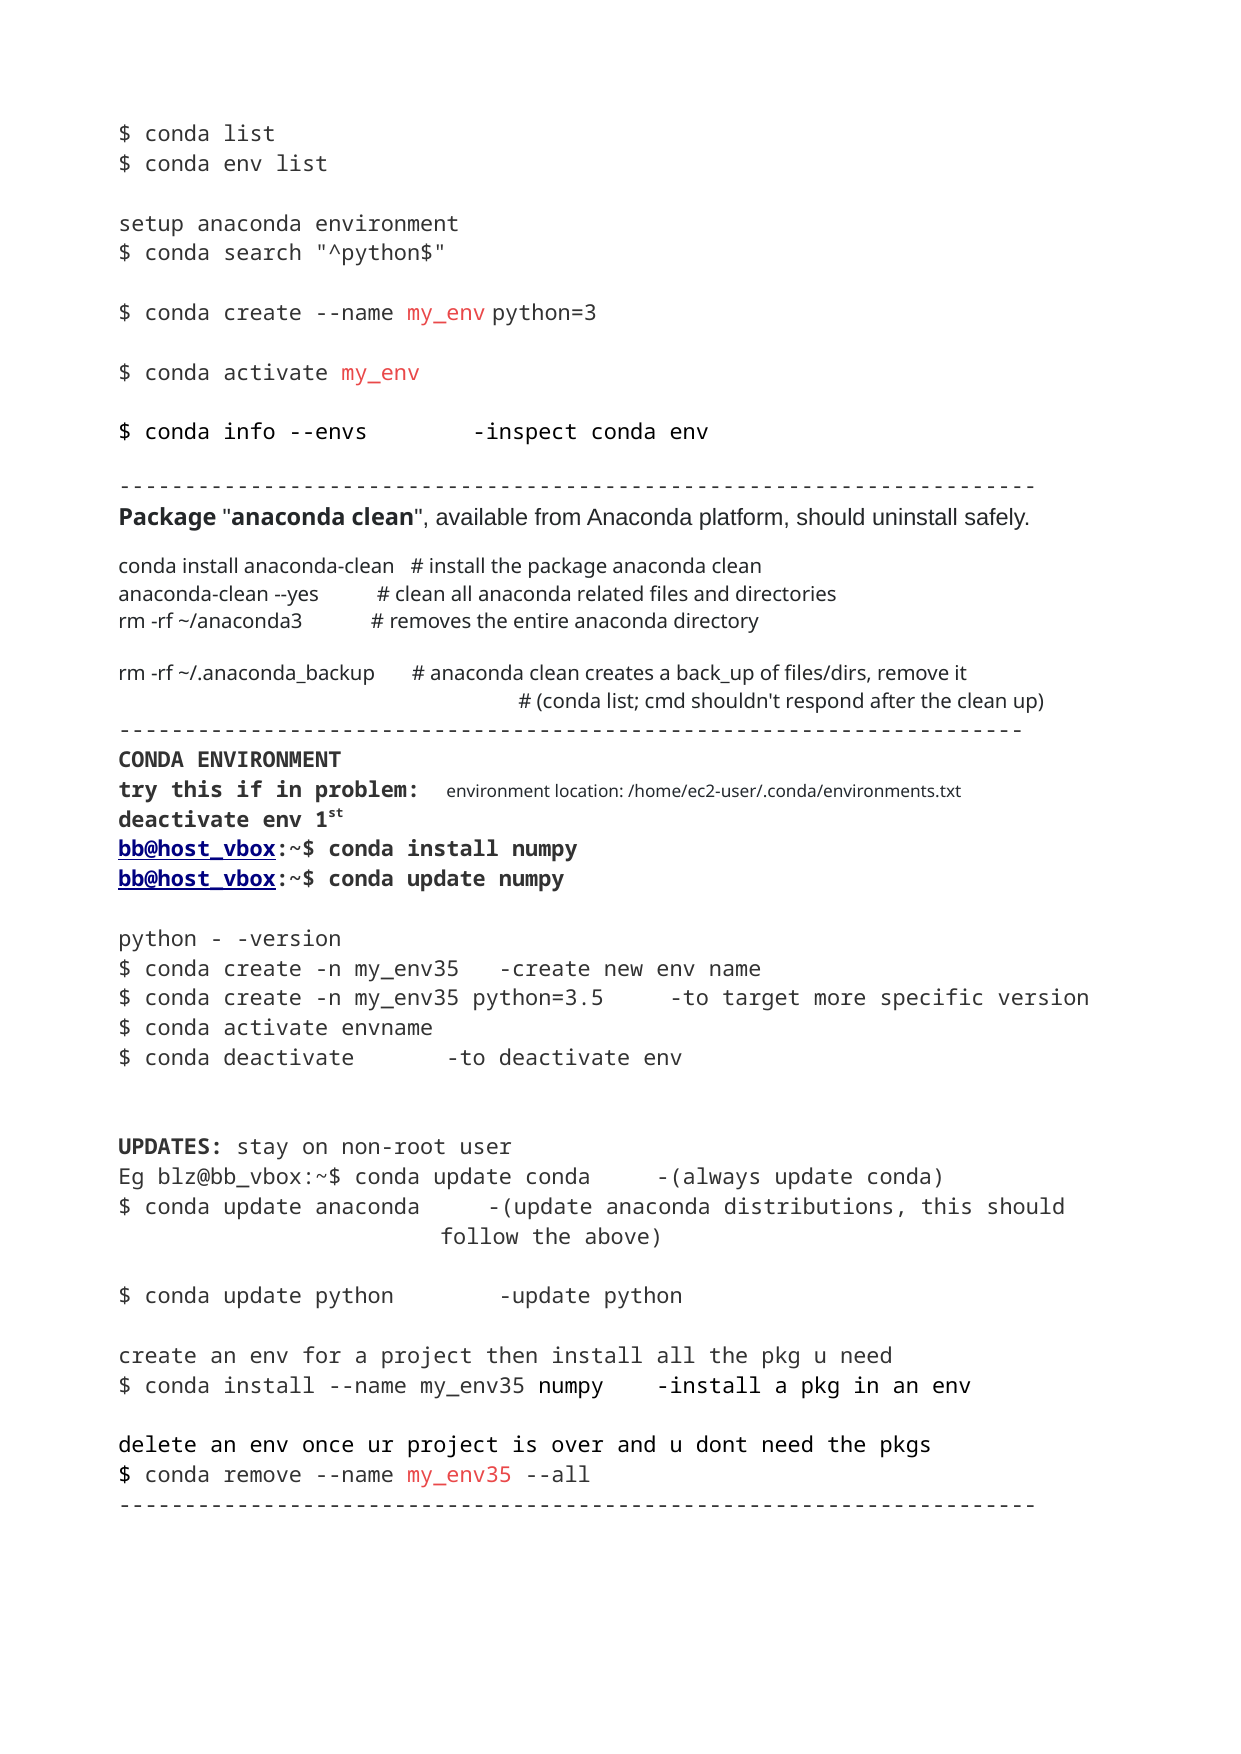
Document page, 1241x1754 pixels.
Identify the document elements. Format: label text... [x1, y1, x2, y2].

text $ conda update anaconda -(update anaconda distributions, this should follow the above) [118, 1191, 1122, 1251]
text # (conda list; cmd shouldn't respond after the clean up) [118, 686, 1122, 714]
text UPDATES: stay on non-root user [118, 1131, 1122, 1161]
text $ conda activate my_env [118, 356, 1122, 386]
text $ conda deactivate -to deactivate env [118, 1042, 1122, 1072]
text anaconda-clean --yes # clean all anaconda related files and directories [118, 579, 1122, 607]
text bb@host_vbox:~$ conda update numpy [118, 863, 1122, 893]
text $ conda create -n my_env35 python=3.5 -to target more specific version [118, 982, 1122, 1012]
text $ conda install --name my_env35 numpy -install a pkg in an env [118, 1370, 1122, 1399]
text --------------------------------------------------------------------- [118, 714, 1122, 744]
text ---------------------------------------------------------------------- [118, 1489, 1122, 1519]
text python - -version [118, 923, 1122, 953]
text CONDA ENVIRONMENT [118, 744, 1122, 774]
text $ conda update python -update python [118, 1280, 1122, 1310]
text delete an env once ur project is over and u dont need the pkgs [118, 1429, 1122, 1459]
text conda install anaconda-clean # install the package anaconda clean [118, 552, 1122, 579]
text setup anaconda environment [118, 207, 1122, 237]
text Package "anaconda clean", available from Anaconda platform, should uninstall safely. [118, 500, 1122, 532]
text $ conda create -n my_env35 -create new env name [118, 953, 1122, 982]
text $ conda remove --name my_env35 --all [118, 1459, 1122, 1489]
text rm -rf ~/.anaconda_backup # anaconda clean creates a back_up of files/dirs, remove it [118, 658, 1122, 686]
text $ conda env list [118, 148, 1122, 178]
text ---------------------------------------------------------------------- [118, 476, 1122, 500]
text $ conda info --envs -inspect conda env [118, 416, 1122, 446]
text $ conda search "^python$" [118, 237, 1122, 267]
text rm -rf ~/anaconda3 # removes the entire anaconda directory [118, 607, 1122, 635]
text bb@host_vbox:~$ conda install numpy [118, 833, 1122, 863]
text $ conda create --name my_env python=3 [118, 297, 1122, 327]
text create an env for a project then install all the pkg u need [118, 1340, 1122, 1370]
text try this if in problem: environment location: /home/ec2-user/.conda/environments.txt [118, 774, 1122, 804]
text $ conda activate envname [118, 1012, 1122, 1042]
text $ conda list [118, 118, 1122, 148]
text deactivate env 1st [118, 804, 1122, 833]
text Eg blz@bb_vbox:~$ conda update conda -(always update conda) [118, 1161, 1122, 1191]
